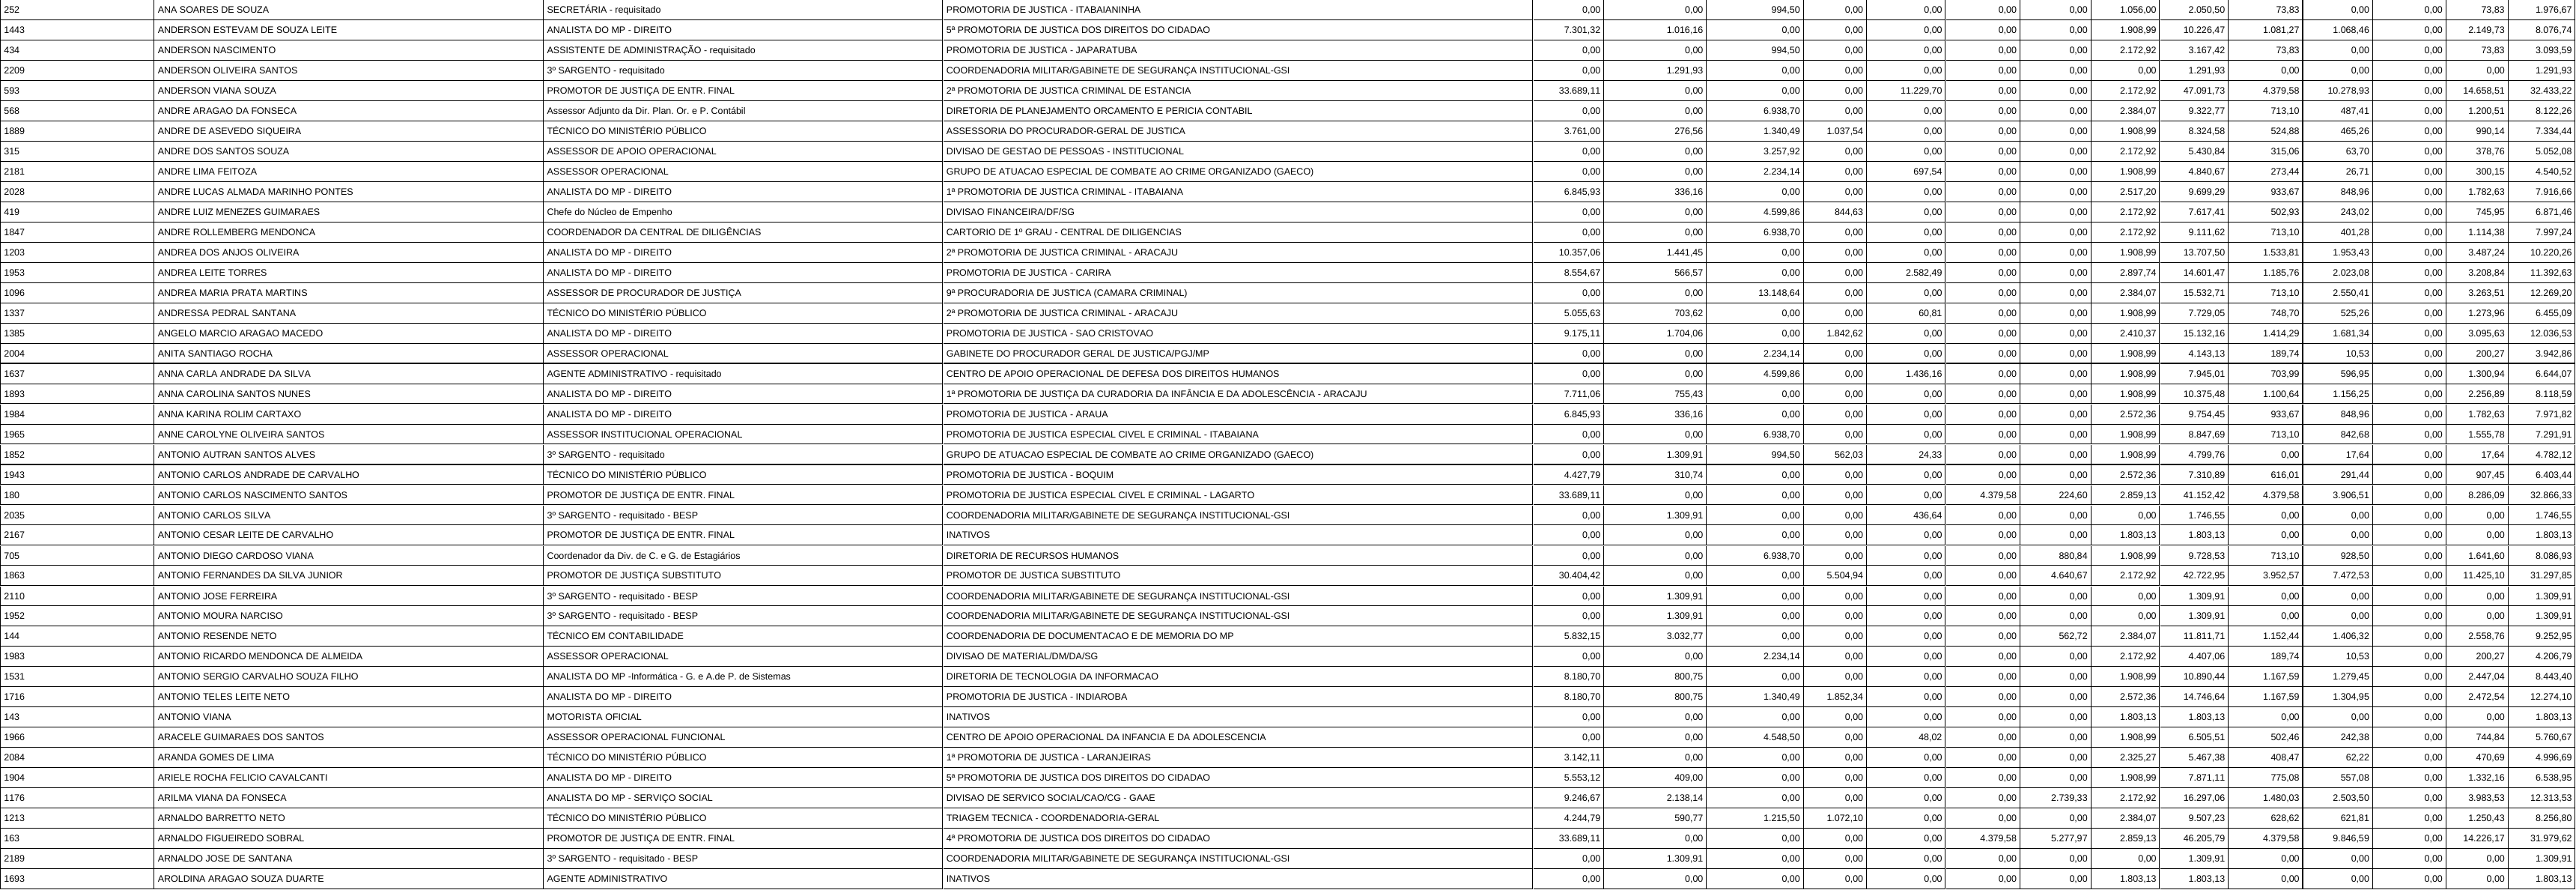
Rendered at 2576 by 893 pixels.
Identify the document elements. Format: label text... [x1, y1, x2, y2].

table_cell ANDRE ARAGAO DA FONSECA [154, 101, 543, 121]
table_cell 0,00 [2303, 707, 2372, 727]
table_cell 1952 [1, 606, 154, 626]
table_cell 8.086,93 [2509, 546, 2575, 565]
table_cell CARTORIO DE 1º GRAU - CENTRAL DE DILIGENCIAS [944, 223, 1532, 242]
table_cell 0,00 [2373, 303, 2446, 323]
table_cell 4.799,76 [2160, 445, 2228, 464]
table_cell 1.100,64 [2229, 384, 2302, 403]
table_cell 0,00 [1946, 869, 2020, 889]
table_cell 0,00 [2020, 425, 2091, 444]
table_cell ANDRE DE ASEVEDO SIQUEIRA [154, 121, 543, 141]
table_cell 1.215,50 [1707, 808, 1803, 828]
table_cell 0,00 [1946, 384, 2020, 403]
table_cell ANDERSON VIANA SOUZA [154, 81, 543, 100]
table_cell 0,00 [2373, 687, 2446, 706]
table_cell 0,00 [1946, 243, 2020, 262]
table_cell 4.379,58 [2229, 485, 2302, 504]
table_cell 2.410,37 [2092, 324, 2159, 343]
table_header 0,00 [1867, 0, 1945, 19]
table_cell 10.357,06 [1534, 243, 1603, 262]
table_cell 0,00 [1867, 465, 1945, 484]
table_cell 0,00 [1946, 687, 2020, 706]
table_cell 2.234,14 [1707, 647, 1803, 666]
table_header 0,00 [1534, 0, 1603, 19]
table_cell 0,00 [2303, 525, 2372, 545]
table_cell DIVISAO DE MATERIAL/DM/DA/SG [944, 647, 1532, 666]
table_cell 0,00 [1804, 20, 1866, 40]
table_cell 0,00 [1707, 606, 1803, 626]
table_cell 14.746,64 [2160, 687, 2228, 706]
table_cell 5.055,63 [1534, 303, 1603, 323]
table_cell 60,81 [1867, 303, 1945, 323]
table_cell PROMOTORIA DE JUSTICA - SAO CRISTOVAO [944, 324, 1532, 343]
table_cell 1.842,62 [1804, 324, 1866, 343]
table_cell 1852 [1, 445, 154, 464]
table_cell 14.226,17 [2446, 829, 2508, 848]
table_cell ASSESSOR DE PROCURADOR DE JUSTIÇA [544, 283, 942, 303]
table_cell 0,00 [2373, 384, 2446, 403]
table_cell 0,00 [1946, 788, 2020, 808]
table_cell 0,00 [1804, 768, 1866, 787]
table_cell 47.091,73 [2160, 81, 2228, 100]
table_cell 0,00 [2373, 707, 2446, 727]
table_cell 703,99 [2229, 364, 2302, 384]
table_cell 1.704,06 [1604, 324, 1706, 343]
table_cell 0,00 [1707, 20, 1803, 40]
table_cell 4.996,69 [2509, 748, 2575, 767]
table_cell 748,70 [2229, 303, 2302, 323]
table_cell 2.384,07 [2092, 101, 2159, 121]
table_cell 434 [1, 40, 154, 60]
table_cell ANDRESSA PEDRAL SANTANA [154, 303, 543, 323]
table_cell 1.908,99 [2092, 727, 2159, 747]
table_cell 1ª PROMOTORIA DE JUSTICA CRIMINAL - ITABAIANA [944, 182, 1532, 202]
table_cell 2.172,92 [2092, 202, 2159, 222]
table_cell GRUPO DE ATUACAO ESPECIAL DE COMBATE AO CRIME ORGANIZADO (GAECO) [944, 162, 1532, 181]
table_cell 3.942,86 [2509, 344, 2575, 363]
table_cell 0,00 [2373, 243, 2446, 262]
table_cell 6.505,51 [2160, 727, 2228, 747]
table_cell 0,00 [2020, 61, 2091, 80]
table_cell 0,00 [1804, 303, 1866, 323]
table_cell 848,96 [2303, 405, 2372, 424]
table_cell PROMOTORIA DE JUSTICA - CARIRA [944, 263, 1532, 282]
table_cell 0,00 [1804, 344, 1866, 363]
table_cell 1.533,81 [2229, 243, 2302, 262]
table_cell 744,84 [2446, 727, 2508, 747]
table_cell 3.142,11 [1534, 748, 1603, 767]
table_cell ASSISTENTE DE ADMINISTRAÇÃO - requisitado [544, 40, 942, 60]
table_cell 0,00 [1946, 182, 2020, 202]
table_cell 4.379,58 [1946, 485, 2020, 504]
table_cell 0,00 [1867, 687, 1945, 706]
table_cell 0,00 [2373, 465, 2446, 484]
table_cell 0,00 [1867, 61, 1945, 80]
table_cell 0,00 [2020, 202, 2091, 222]
table_cell 0,00 [2020, 384, 2091, 403]
table_cell 0,00 [1804, 182, 1866, 202]
table_cell 0,00 [2020, 525, 2091, 545]
table_cell 0,00 [1804, 727, 1866, 747]
table_cell 6.938,70 [1707, 223, 1803, 242]
table_cell 0,00 [2373, 223, 2446, 242]
table_cell 880,84 [2020, 546, 2091, 565]
table_cell 1983 [1, 647, 154, 666]
table_cell 1.803,13 [2509, 869, 2575, 889]
table_cell COORDENADORIA MILITAR/GABINETE DE SEGURANÇA INSTITUCIONAL-GSI [944, 506, 1532, 524]
table_header 2.050,50 [2160, 0, 2228, 19]
table_cell 0,00 [2373, 647, 2446, 666]
table_cell 4.840,67 [2160, 162, 2228, 181]
table_cell 63,70 [2303, 142, 2372, 161]
table_cell 0,00 [1604, 869, 1706, 889]
table_header 0,00 [1804, 0, 1866, 19]
table_cell 14.658,51 [2446, 81, 2508, 100]
table_cell 0,00 [2020, 142, 2091, 161]
table_cell PROMOTOR DE JUSTIÇA SUBSTITUTO [544, 566, 942, 585]
table_cell 0,00 [1946, 768, 2020, 787]
table_cell ANTONIO FERNANDES DA SILVA JUNIOR [154, 566, 543, 585]
table_cell CENTRO DE APOIO OPERACIONAL DE DEFESA DOS DIREITOS HUMANOS [944, 364, 1532, 384]
table_cell 2.172,92 [2092, 40, 2159, 60]
table_cell 0,00 [2373, 485, 2446, 504]
table_cell 0,00 [1946, 727, 2020, 747]
table_cell 0,00 [1534, 506, 1603, 524]
table_cell 1.908,99 [2092, 121, 2159, 141]
table_cell 2.859,13 [2092, 485, 2159, 504]
table_cell 0,00 [2020, 344, 2091, 363]
table_cell 1943 [1, 465, 154, 484]
table_cell COORDENADORIA MILITAR/GABINETE DE SEGURANÇA INSTITUCIONAL-GSI [944, 587, 1532, 605]
table_cell CENTRO DE APOIO OPERACIONAL DA INFANCIA E DA ADOLESCENCIA [944, 727, 1532, 747]
table_cell 0,00 [2373, 405, 2446, 424]
table_cell 1.908,99 [2092, 364, 2159, 384]
table_cell 0,00 [1604, 344, 1706, 363]
table_cell ASSESSORIA DO PROCURADOR-GERAL DE JUSTICA [944, 121, 1532, 141]
table_cell 7.310,89 [2160, 465, 2228, 484]
table_cell 2ª PROMOTORIA DE JUSTICA CRIMINAL - ARACAJU [944, 303, 1532, 323]
table_cell AGENTE ADMINISTRATIVO - requisitado [544, 364, 942, 384]
table_cell 0,00 [1534, 162, 1603, 181]
table_cell 4.782,12 [2509, 445, 2575, 464]
table_cell 2.384,07 [2092, 626, 2159, 646]
table_cell 1.782,63 [2446, 405, 2508, 424]
table_cell ANTONIO AUTRAN SANTOS ALVES [154, 445, 543, 464]
table_cell ANALISTA DO MP - DIREITO [544, 405, 942, 424]
table_cell 0,00 [2020, 263, 2091, 282]
table_cell 5.052,08 [2509, 142, 2575, 161]
table_cell 0,00 [1534, 707, 1603, 727]
table_cell 0,00 [2229, 869, 2302, 889]
table_cell 0,00 [1946, 849, 2020, 868]
table_cell 2.572,36 [2092, 465, 2159, 484]
table_cell 593 [1, 81, 154, 100]
table_cell 0,00 [2303, 506, 2372, 524]
table_cell 0,00 [1867, 606, 1945, 626]
table_cell 3.487,24 [2446, 243, 2508, 262]
table_cell 0,00 [1604, 142, 1706, 161]
table_cell 9.111,62 [2160, 223, 2228, 242]
table_cell 0,00 [1604, 364, 1706, 384]
table_header 73,83 [2229, 0, 2302, 19]
table_cell ANNA CARLA ANDRADE DA SILVA [154, 364, 543, 384]
table_cell 0,00 [1946, 364, 2020, 384]
table_cell 1.037,54 [1804, 121, 1866, 141]
table_cell 0,00 [2373, 727, 2446, 747]
table_cell 713,10 [2229, 425, 2302, 444]
table_cell 0,00 [1804, 849, 1866, 868]
table_cell 1847 [1, 223, 154, 242]
table_cell 566,57 [1604, 263, 1706, 282]
table_cell ANTONIO JOSE FERREIRA [154, 587, 543, 605]
table_cell COORDENADORIA MILITAR/GABINETE DE SEGURANÇA INSTITUCIONAL-GSI [944, 606, 1532, 626]
table_cell 0,00 [2373, 182, 2446, 202]
table_cell 0,00 [1604, 202, 1706, 222]
table_cell 0,00 [1804, 81, 1866, 100]
table_cell 7.301,32 [1534, 20, 1603, 40]
table_cell 0,00 [1707, 849, 1803, 868]
table_cell 0,00 [1867, 202, 1945, 222]
table_cell 0,00 [1946, 61, 2020, 80]
table_cell ANALISTA DO MP - SERVIÇO SOCIAL [544, 788, 942, 808]
table_cell COORDENADORIA DE DOCUMENTACAO E DE MEMORIA DO MP [944, 626, 1532, 646]
table_cell 8.286,09 [2446, 485, 2508, 504]
table_header 1.976,67 [2509, 0, 2575, 19]
table_cell ANDRE LUIZ MENEZES GUIMARAES [154, 202, 543, 222]
table_cell 1.803,13 [2160, 525, 2228, 545]
table_cell 0,00 [1604, 525, 1706, 545]
table_cell COORDENADOR DA CENTRAL DE DILIGÊNCIAS [544, 223, 942, 242]
table_cell DIRETORIA DE PLANEJAMENTO ORCAMENTO E PERICIA CONTABIL [944, 101, 1532, 121]
table_cell 2.384,07 [2092, 808, 2159, 828]
table_cell 0,00 [1867, 626, 1945, 646]
table_cell 2.739,33 [2020, 788, 2091, 808]
table_cell 0,00 [1867, 20, 1945, 40]
table_cell ANALISTA DO MP - DIREITO [544, 384, 942, 403]
table_cell 0,00 [2229, 445, 2302, 464]
table_cell 1.156,25 [2303, 384, 2372, 403]
table_cell 0,00 [1867, 384, 1945, 403]
table_cell ANDERSON ESTEVAM DE SOUZA LEITE [154, 20, 543, 40]
table_cell 5.832,15 [1534, 626, 1603, 646]
table_cell 0,00 [1804, 485, 1866, 504]
table_cell 0,00 [1534, 142, 1603, 161]
table_cell 2.517,20 [2092, 182, 2159, 202]
table_cell 0,00 [2020, 647, 2091, 666]
table_cell 1.291,93 [1604, 61, 1706, 80]
table_cell 0,00 [2020, 707, 2091, 727]
table_cell 0,00 [1534, 727, 1603, 747]
table_cell 933,67 [2229, 182, 2302, 202]
table_cell 933,67 [2229, 405, 2302, 424]
table_cell 990,14 [2446, 121, 2508, 141]
table_cell 2ª PROMOTORIA DE JUSTICA CRIMINAL - ARACAJU [944, 243, 1532, 262]
table_cell ANDRE ROLLEMBERG MENDONCA [154, 223, 543, 242]
table_cell 6.938,70 [1707, 101, 1803, 121]
table_cell 0,00 [1867, 425, 1945, 444]
table_cell 0,00 [1707, 626, 1803, 646]
table_cell 928,50 [2303, 546, 2372, 565]
table_cell 10.278,93 [2303, 81, 2372, 100]
table_cell 1.908,99 [2092, 667, 2159, 686]
table_cell 1.681,34 [2303, 324, 2372, 343]
table_cell 848,96 [2303, 182, 2372, 202]
table_cell PROMOTORIA DE JUSTICA - ARAUA [944, 405, 1532, 424]
table_cell 0,00 [1804, 829, 1866, 848]
table_cell 3.095,63 [2446, 324, 2508, 343]
table_cell 3º SARGENTO - requisitado - BESP [544, 849, 942, 868]
table_cell 9.699,29 [2160, 182, 2228, 202]
table_cell 143 [1, 707, 154, 727]
table_cell ANDRE DOS SANTOS SOUZA [154, 142, 543, 161]
table_cell 0,00 [2373, 566, 2446, 585]
table_cell TÉCNICO DO MINISTÉRIO PÚBLICO [544, 748, 942, 767]
table_cell TRIAGEM TECNICA - COORDENADORIA-GERAL [944, 808, 1532, 828]
table_header 252 [1, 0, 154, 19]
table_cell 0,00 [1867, 525, 1945, 545]
table_cell ANITA SANTIAGO ROCHA [154, 344, 543, 363]
table_cell 0,00 [1804, 142, 1866, 161]
table_cell 224,60 [2020, 485, 2091, 504]
table_cell 2110 [1, 587, 154, 605]
table_cell 0,00 [1804, 465, 1866, 484]
table_cell 0,00 [1946, 546, 2020, 565]
table_cell 2.234,14 [1707, 344, 1803, 363]
table_cell 1.167,59 [2229, 687, 2302, 706]
table_cell 0,00 [2229, 606, 2302, 626]
table_cell 0,00 [1534, 869, 1603, 889]
table_cell COORDENADORIA MILITAR/GABINETE DE SEGURANÇA INSTITUCIONAL-GSI [944, 61, 1532, 80]
table_cell 465,26 [2303, 121, 2372, 141]
table_header 0,00 [1604, 0, 1706, 19]
table_cell 0,00 [1804, 788, 1866, 808]
table_cell 0,00 [2092, 587, 2159, 605]
table_cell 2209 [1, 61, 154, 80]
table_cell 0,00 [1707, 525, 1803, 545]
table_cell 1.803,13 [2509, 525, 2575, 545]
table_cell 62,22 [2303, 748, 2372, 767]
table_cell 0,00 [2373, 162, 2446, 181]
table_header PROMOTORIA DE JUSTICA - ITABAIANINHA [944, 0, 1532, 19]
table_cell 0,00 [1867, 667, 1945, 686]
table_cell ANTONIO DIEGO CARDOSO VIANA [154, 546, 543, 565]
table_cell 315,06 [2229, 142, 2302, 161]
table_cell 568 [1, 101, 154, 121]
table_cell 0,00 [1534, 101, 1603, 121]
table_cell 33.689,11 [1534, 81, 1603, 100]
table_cell PROMOTORIA DE JUSTICA - INDIAROBA [944, 687, 1532, 706]
table_cell DIVISAO DE GESTAO DE PESSOAS - INSTITUCIONAL [944, 142, 1532, 161]
table_cell 0,00 [2373, 121, 2446, 141]
table_header ANA SOARES DE SOUZA [154, 0, 543, 19]
table_cell 1904 [1, 768, 154, 787]
table_cell 12.313,53 [2509, 788, 2575, 808]
table_cell 7.291,91 [2509, 425, 2575, 444]
table_cell 7.971,82 [2509, 405, 2575, 424]
table_cell 1.309,91 [2509, 606, 2575, 626]
table_cell 0,00 [1867, 142, 1945, 161]
table_cell DIVISAO DE SERVICO SOCIAL/CAO/CG - GAAE [944, 788, 1532, 808]
table_header SECRETÁRIA - requisitado [544, 0, 942, 19]
table_cell 0,00 [1534, 202, 1603, 222]
table_cell 13.707,50 [2160, 243, 2228, 262]
table_cell ANALISTA DO MP - DIREITO [544, 768, 942, 787]
table_cell ANALISTA DO MP -Informática - G. e A.de P. de Sistemas [544, 667, 942, 686]
table_cell 1.332,16 [2446, 768, 2508, 787]
table_cell ARACELE GUIMARAES DOS SANTOS [154, 727, 543, 747]
table_cell 1443 [1, 20, 154, 40]
table_cell 163 [1, 829, 154, 848]
table_cell TÉCNICO DO MINISTÉRIO PÚBLICO [544, 808, 942, 828]
table_cell 0,00 [2373, 344, 2446, 363]
table_cell 0,00 [1804, 606, 1866, 626]
table_cell 1.406,32 [2303, 626, 2372, 646]
table_cell 1.309,91 [2160, 849, 2228, 868]
table_cell 0,00 [1867, 485, 1945, 504]
table_cell 1.908,99 [2092, 162, 2159, 181]
table_cell 1.908,99 [2092, 445, 2159, 464]
table_cell 1.300,94 [2446, 364, 2508, 384]
table_cell 9.252,95 [2509, 626, 2575, 646]
table_cell 0,00 [2373, 667, 2446, 686]
table_cell 0,00 [1804, 626, 1866, 646]
table_cell 3.167,42 [2160, 40, 2228, 60]
table_cell 12.274,10 [2509, 687, 2575, 706]
table_cell 1966 [1, 727, 154, 747]
table_cell 7.729,05 [2160, 303, 2228, 323]
table_cell 2.447,04 [2446, 667, 2508, 686]
table_cell 0,00 [1867, 223, 1945, 242]
table_cell 409,00 [1604, 768, 1706, 787]
table_cell 1.291,93 [2160, 61, 2228, 80]
table_cell 0,00 [1707, 81, 1803, 100]
table_cell 0,00 [2373, 445, 2446, 464]
table_cell 2.582,49 [1867, 263, 1945, 282]
table_cell 2167 [1, 525, 154, 545]
table_cell 17,64 [2446, 445, 2508, 464]
table_cell 0,00 [2373, 808, 2446, 828]
table_cell 0,00 [2373, 829, 2446, 848]
table_cell 800,75 [1604, 667, 1706, 686]
table_cell 2.234,14 [1707, 162, 1803, 181]
table_cell 436,64 [1867, 506, 1945, 524]
table_cell ANTONIO SERGIO CARVALHO SOUZA FILHO [154, 667, 543, 686]
table_cell 0,00 [2229, 61, 2302, 80]
table_cell ARNALDO JOSE DE SANTANA [154, 849, 543, 868]
table_cell 0,00 [1946, 707, 2020, 727]
table_cell 713,10 [2229, 101, 2302, 121]
table_cell 9.322,77 [2160, 101, 2228, 121]
table_cell 1863 [1, 566, 154, 585]
table_cell PROMOTORIA DE JUSTICA - JAPARATUBA [944, 40, 1532, 60]
table_cell 1.114,38 [2446, 223, 2508, 242]
table_cell Coordenador da Div. de C. e G. de Estagiários [544, 546, 942, 565]
table_cell 0,00 [2373, 626, 2446, 646]
table_cell 0,00 [2229, 587, 2302, 605]
table_cell 0,00 [2020, 727, 2091, 747]
table_cell 0,00 [1867, 829, 1945, 848]
table_cell ANDREA DOS ANJOS OLIVEIRA [154, 243, 543, 262]
table_cell ANDERSON OLIVEIRA SANTOS [154, 61, 543, 80]
table_cell 0,00 [2303, 587, 2372, 605]
table_cell 8.180,70 [1534, 687, 1603, 706]
table_cell 0,00 [1604, 101, 1706, 121]
table_cell 5.504,94 [1804, 566, 1866, 585]
table_cell 14.601,47 [2160, 263, 2228, 282]
table_cell 0,00 [2020, 768, 2091, 787]
table_cell 8.847,69 [2160, 425, 2228, 444]
table_cell 0,00 [1604, 40, 1706, 60]
table_cell 0,00 [2229, 707, 2302, 727]
table_cell 4.599,86 [1707, 202, 1803, 222]
table_cell 8.443,40 [2509, 667, 2575, 686]
table_cell 3.032,77 [1604, 626, 1706, 646]
table_cell 11.229,70 [1867, 81, 1945, 100]
table_cell 0,00 [1604, 707, 1706, 727]
table_cell 0,00 [1867, 768, 1945, 787]
table_cell 0,00 [1604, 566, 1706, 585]
table_cell 73,83 [2229, 40, 2302, 60]
table_cell 7.334,44 [2509, 121, 2575, 141]
table_cell 0,00 [2020, 81, 2091, 100]
table_cell 10,53 [2303, 647, 2372, 666]
table_header 1.056,00 [2092, 0, 2159, 19]
table_cell 562,03 [1804, 445, 1866, 464]
table_cell 4.206,79 [2509, 647, 2575, 666]
table_cell 842,68 [2303, 425, 2372, 444]
table_cell 4.244,79 [1534, 808, 1603, 828]
table_cell 1.291,93 [2509, 61, 2575, 80]
table_cell 4.548,50 [1707, 727, 1803, 747]
table_cell ASSESSOR OPERACIONAL [544, 162, 942, 181]
table_cell 189,74 [2229, 647, 2302, 666]
table_cell 1.273,96 [2446, 303, 2508, 323]
table_cell 596,95 [2303, 364, 2372, 384]
table_cell 0,00 [2020, 506, 2091, 524]
table_cell 144 [1, 626, 154, 646]
table_cell 3º SARGENTO - requisitado - BESP [544, 606, 942, 626]
table_cell 502,46 [2229, 727, 2302, 747]
table_cell 1.414,29 [2229, 324, 2302, 343]
table_cell 0,00 [2446, 707, 2508, 727]
table_cell 2.897,74 [2092, 263, 2159, 282]
table_cell ANALISTA DO MP - DIREITO [544, 263, 942, 282]
table_cell ANTONIO CARLOS NASCIMENTO SANTOS [154, 485, 543, 504]
table_cell 2.503,50 [2303, 788, 2372, 808]
table_cell 0,00 [1946, 101, 2020, 121]
table_cell 0,00 [1804, 243, 1866, 262]
table_cell 0,00 [1707, 485, 1803, 504]
table_cell 378,76 [2446, 142, 2508, 161]
table_cell 0,00 [2373, 425, 2446, 444]
table_cell 0,00 [2373, 81, 2446, 100]
table_cell 0,00 [1804, 405, 1866, 424]
table_cell 0,00 [2303, 869, 2372, 889]
table_cell 0,00 [2303, 606, 2372, 626]
table_cell 0,00 [2373, 364, 2446, 384]
table_cell 0,00 [2092, 61, 2159, 80]
table_cell 703,62 [1604, 303, 1706, 323]
table_cell 1.908,99 [2092, 768, 2159, 787]
table_cell 2181 [1, 162, 154, 181]
table_cell 0,00 [2373, 101, 2446, 121]
table_cell 0,00 [1946, 40, 2020, 60]
table_cell 3.093,59 [2509, 40, 2575, 60]
table_cell 0,00 [2020, 465, 2091, 484]
table_cell ANTONIO CARLOS SILVA [154, 506, 543, 524]
table_cell 0,00 [2373, 506, 2446, 524]
table_cell COORDENADORIA MILITAR/GABINETE DE SEGURANÇA INSTITUCIONAL-GSI [944, 849, 1532, 868]
table_cell 3.257,92 [1707, 142, 1803, 161]
table_cell 6.644,07 [2509, 364, 2575, 384]
table_cell 0,00 [1804, 869, 1866, 889]
table_cell 3.208,84 [2446, 263, 2508, 282]
table_cell 3º SARGENTO - requisitado - BESP [544, 506, 942, 524]
table_cell 7.997,24 [2509, 223, 2575, 242]
table_cell 1.746,55 [2160, 506, 2228, 524]
table_cell ANNE CAROLYNE OLIVEIRA SANTOS [154, 425, 543, 444]
table_cell 0,00 [1804, 525, 1866, 545]
table_cell 0,00 [2446, 525, 2508, 545]
table_cell 0,00 [1804, 364, 1866, 384]
table_cell 0,00 [2446, 849, 2508, 868]
table_cell 1637 [1, 364, 154, 384]
table_cell 11.392,63 [2509, 263, 2575, 282]
table_cell 1716 [1, 687, 154, 706]
table_cell 0,00 [1804, 425, 1866, 444]
table_cell 1893 [1, 384, 154, 403]
table_cell 1.441,45 [1604, 243, 1706, 262]
table_cell 2.172,92 [2092, 788, 2159, 808]
table_cell 562,72 [2020, 626, 2091, 646]
table_cell 1.309,91 [1604, 445, 1706, 464]
table_cell 907,45 [2446, 465, 2508, 484]
table_cell ANTONIO VIANA [154, 707, 543, 727]
table_cell 6.845,93 [1534, 182, 1603, 202]
table_cell 31.979,62 [2509, 829, 2575, 848]
table_cell 32.433,22 [2509, 81, 2575, 100]
table_cell 0,00 [1534, 61, 1603, 80]
table_cell 4.427,79 [1534, 465, 1603, 484]
table_cell ANALISTA DO MP - DIREITO [544, 324, 942, 343]
table_cell 5ª PROMOTORIA DE JUSTICA DOS DIREITOS DO CIDADAO [944, 20, 1532, 40]
table_cell 0,00 [2092, 506, 2159, 524]
table_cell 4.379,58 [2229, 829, 2302, 848]
table_cell 1.340,49 [1707, 687, 1803, 706]
table_cell 243,02 [2303, 202, 2372, 222]
table_cell 1.309,91 [2160, 587, 2228, 605]
table_cell 0,00 [2303, 40, 2372, 60]
table_cell 0,00 [1804, 162, 1866, 181]
table_cell 1.782,63 [2446, 182, 2508, 202]
table_cell 8.118,59 [2509, 384, 2575, 403]
table_cell 30.404,42 [1534, 566, 1603, 585]
table_cell ARNALDO BARRETTO NETO [154, 808, 543, 828]
table_cell 713,10 [2229, 223, 2302, 242]
table_cell 1953 [1, 263, 154, 282]
table_cell 0,00 [1707, 465, 1803, 484]
table_cell 0,00 [2020, 101, 2091, 121]
table_cell 0,00 [1867, 869, 1945, 889]
table_cell 1.803,13 [2092, 707, 2159, 727]
table_cell ANNA KARINA ROLIM CARTAXO [154, 405, 543, 424]
table_cell 0,00 [1707, 243, 1803, 262]
table_cell 0,00 [1534, 425, 1603, 444]
table_cell 3º SARGENTO - requisitado [544, 445, 942, 464]
table_cell 2.325,27 [2092, 748, 2159, 767]
table_cell 0,00 [1867, 324, 1945, 343]
table_cell 0,00 [2092, 606, 2159, 626]
table_cell 0,00 [1534, 525, 1603, 545]
table_cell 0,00 [2020, 808, 2091, 828]
table_cell 3º SARGENTO - requisitado - BESP [544, 587, 942, 605]
table_cell 4.407,06 [2160, 647, 2228, 666]
table_header 0,00 [2373, 0, 2446, 19]
table_cell 200,27 [2446, 344, 2508, 363]
table_cell AROLDINA ARAGAO SOUZA DUARTE [154, 869, 543, 889]
table_cell ARANDA GOMES DE LIMA [154, 748, 543, 767]
table_cell 1.908,99 [2092, 344, 2159, 363]
table_cell 0,00 [1804, 384, 1866, 403]
table_cell 1.200,51 [2446, 101, 2508, 121]
table_cell 0,00 [1946, 748, 2020, 767]
table_cell 0,00 [2303, 61, 2372, 80]
table_cell 401,28 [2303, 223, 2372, 242]
table_cell 0,00 [2373, 61, 2446, 80]
table_cell 2.472,54 [2446, 687, 2508, 706]
table_cell 1.081,27 [2229, 20, 2302, 40]
table_cell 242,38 [2303, 727, 2372, 747]
table_cell 0,00 [1946, 566, 2020, 585]
table_cell 0,00 [1707, 667, 1803, 686]
table_cell PROMOTOR DE JUSTIÇA DE ENTR. FINAL [544, 81, 942, 100]
table_cell 7.871,11 [2160, 768, 2228, 787]
table_cell 1.167,59 [2229, 667, 2302, 686]
table_cell 1.279,45 [2303, 667, 2372, 686]
table_cell 9.175,11 [1534, 324, 1603, 343]
table_cell 0,00 [2020, 283, 2091, 303]
table_cell 9.754,45 [2160, 405, 2228, 424]
table_header 73,83 [2446, 0, 2508, 19]
table_cell 0,00 [1867, 405, 1945, 424]
table_cell 9.246,67 [1534, 788, 1603, 808]
table_cell ASSESSOR OPERACIONAL [544, 344, 942, 363]
table_cell 1693 [1, 869, 154, 889]
table_cell 7.916,66 [2509, 182, 2575, 202]
table_cell 0,00 [1946, 81, 2020, 100]
table_cell 1176 [1, 788, 154, 808]
table_cell 11.811,71 [2160, 626, 2228, 646]
table_cell ANDERSON NASCIMENTO [154, 40, 543, 60]
table_cell 1531 [1, 667, 154, 686]
table_cell 557,08 [2303, 768, 2372, 787]
table_cell 0,00 [2373, 202, 2446, 222]
table_cell 0,00 [1604, 425, 1706, 444]
table_cell 0,00 [1534, 849, 1603, 868]
table_cell 3.952,57 [2229, 566, 2302, 585]
table_cell 1.803,13 [2160, 707, 2228, 727]
table_cell 180 [1, 485, 154, 504]
table_cell 0,00 [1804, 283, 1866, 303]
table_cell 0,00 [2020, 587, 2091, 605]
table_header 994,50 [1707, 0, 1803, 19]
table_cell 10.220,26 [2509, 243, 2575, 262]
table_cell 0,00 [2020, 162, 2091, 181]
table_cell 6.938,70 [1707, 425, 1803, 444]
table_cell 0,00 [1804, 61, 1866, 80]
table_cell AGENTE ADMINISTRATIVO [544, 869, 942, 889]
table_cell PROMOTOR DE JUSTIÇA DE ENTR. FINAL [544, 525, 942, 545]
table_cell 0,00 [1534, 40, 1603, 60]
table_cell 1337 [1, 303, 154, 323]
table_cell 33.689,11 [1534, 829, 1603, 848]
table_cell 1965 [1, 425, 154, 444]
table_cell 0,00 [1707, 324, 1803, 343]
table_cell 1.908,99 [2092, 425, 2159, 444]
table_cell 0,00 [1707, 61, 1803, 80]
table_cell 0,00 [1534, 283, 1603, 303]
table_cell 713,10 [2229, 283, 2302, 303]
table_cell 0,00 [2020, 849, 2091, 868]
table_cell 0,00 [1707, 303, 1803, 323]
table_cell 2035 [1, 506, 154, 524]
table_cell 775,08 [2229, 768, 2302, 787]
table_cell 24,33 [1867, 445, 1945, 464]
table_cell 1.908,99 [2092, 546, 2159, 565]
table_cell 0,00 [2020, 869, 2091, 889]
table_cell 1.072,10 [1804, 808, 1866, 828]
table_cell 0,00 [1867, 748, 1945, 767]
table_cell 0,00 [2020, 667, 2091, 686]
table_cell 3.906,51 [2303, 485, 2372, 504]
table_cell 1ª PROMOTORIA DE JUSTIÇA DA CURADORIA DA INFÂNCIA E DA ADOLESCÊNCIA - ARACAJU [944, 384, 1532, 403]
table_cell 844,63 [1804, 202, 1866, 222]
table_cell 0,00 [1946, 121, 2020, 141]
table_cell 0,00 [1946, 324, 2020, 343]
table_cell 0,00 [1946, 142, 2020, 161]
table_cell 2.172,92 [2092, 81, 2159, 100]
table_cell 0,00 [1946, 525, 2020, 545]
table_cell 487,41 [2303, 101, 2372, 121]
table_cell ANTONIO RICARDO MENDONCA DE ALMEIDA [154, 647, 543, 666]
table_cell 0,00 [2092, 849, 2159, 868]
table_cell 1.304,95 [2303, 687, 2372, 706]
table_cell 336,16 [1604, 405, 1706, 424]
table_cell 1.309,91 [2509, 587, 2575, 605]
table_cell 2.550,41 [2303, 283, 2372, 303]
table_cell ARILMA VIANA DA FONSECA [154, 788, 543, 808]
table_cell 0,00 [1867, 40, 1945, 60]
table_cell 73,83 [2446, 40, 2508, 60]
table_cell 0,00 [2229, 849, 2302, 868]
table_cell 12.269,20 [2509, 283, 2575, 303]
table_cell 9.728,53 [2160, 546, 2228, 565]
table_cell 0,00 [1534, 606, 1603, 626]
table_cell 800,75 [1604, 687, 1706, 706]
table_cell INATIVOS [944, 525, 1532, 545]
table_cell 0,00 [1534, 587, 1603, 605]
table_cell 0,00 [2373, 20, 2446, 40]
table_cell 300,15 [2446, 162, 2508, 181]
table_cell 10,53 [2303, 344, 2372, 363]
table_cell 0,00 [2020, 687, 2091, 706]
table_cell 46.205,79 [2160, 829, 2228, 848]
table_cell 5.277,97 [2020, 829, 2091, 848]
table_cell 0,00 [2373, 748, 2446, 767]
table_cell 0,00 [2229, 506, 2302, 524]
table_cell 1.309,91 [1604, 506, 1706, 524]
table_cell 15.532,71 [2160, 283, 2228, 303]
table_cell 0,00 [1946, 344, 2020, 363]
table_cell 0,00 [1804, 546, 1866, 565]
table_cell 1.480,03 [2229, 788, 2302, 808]
table_cell 1.309,91 [2160, 606, 2228, 626]
table_cell ANALISTA DO MP - DIREITO [544, 20, 942, 40]
table_cell ASSESSOR INSTITUCIONAL OPERACIONAL [544, 425, 942, 444]
table_cell 1.803,13 [2160, 869, 2228, 889]
table_cell 0,00 [1946, 303, 2020, 323]
table_cell 189,74 [2229, 344, 2302, 363]
table_cell INATIVOS [944, 869, 1532, 889]
table_cell 0,00 [2020, 606, 2091, 626]
table_cell GRUPO DE ATUACAO ESPECIAL DE COMBATE AO CRIME ORGANIZADO (GAECO) [944, 445, 1532, 464]
table_cell 6.938,70 [1707, 546, 1803, 565]
table_cell 336,16 [1604, 182, 1706, 202]
table_cell 276,56 [1604, 121, 1706, 141]
table_cell TÉCNICO DO MINISTÉRIO PÚBLICO [544, 121, 942, 141]
table_cell 0,00 [1867, 121, 1945, 141]
table_cell DIRETORIA DE TECNOLOGIA DA INFORMACAO [944, 667, 1532, 686]
table_cell 0,00 [1867, 101, 1945, 121]
table_cell 2.572,36 [2092, 405, 2159, 424]
table_cell 0,00 [1867, 546, 1945, 565]
table_cell 7.472,53 [2303, 566, 2372, 585]
table_cell 9.507,23 [2160, 808, 2228, 828]
table_cell 1.803,13 [2092, 869, 2159, 889]
table_cell 16.297,06 [2160, 788, 2228, 808]
table_cell 2084 [1, 748, 154, 767]
table_cell 0,00 [1946, 283, 2020, 303]
table_cell 7.617,41 [2160, 202, 2228, 222]
table_cell 9ª PROCURADORIA DE JUSTICA (CAMARA CRIMINAL) [944, 283, 1532, 303]
table_cell 10.890,44 [2160, 667, 2228, 686]
table_cell 0,00 [1867, 243, 1945, 262]
table_cell 2.172,92 [2092, 647, 2159, 666]
table_cell ANGELO MARCIO ARAGAO MACEDO [154, 324, 543, 343]
table_cell 1.309,91 [2509, 849, 2575, 868]
table_cell ANTONIO MOURA NARCISO [154, 606, 543, 626]
table_cell 0,00 [1604, 162, 1706, 181]
table_cell 0,00 [1946, 647, 2020, 666]
table_cell 0,00 [1946, 606, 2020, 626]
table_cell 0,00 [2020, 445, 2091, 464]
table_cell 0,00 [1707, 384, 1803, 403]
table_cell 0,00 [2373, 768, 2446, 787]
table_cell 0,00 [1804, 748, 1866, 767]
table_cell 0,00 [2373, 606, 2446, 626]
table_cell 0,00 [1867, 849, 1945, 868]
table_cell 0,00 [2020, 364, 2091, 384]
table_cell 0,00 [2373, 263, 2446, 282]
table_cell 1.641,60 [2446, 546, 2508, 565]
table_cell ANDREA LEITE TORRES [154, 263, 543, 282]
table_cell Assessor Adjunto da Dir. Plan. Or. e P. Contábil [544, 101, 942, 121]
table_cell 525,26 [2303, 303, 2372, 323]
table_cell 0,00 [2020, 182, 2091, 202]
table_cell 2.384,07 [2092, 283, 2159, 303]
table_cell ANDRE LUCAS ALMADA MARINHO PONTES [154, 182, 543, 202]
table_cell 1.953,43 [2303, 243, 2372, 262]
table_cell 8.554,67 [1534, 263, 1603, 282]
table_cell 1.852,34 [1804, 687, 1866, 706]
table_cell 713,10 [2229, 546, 2302, 565]
table_cell 0,00 [2020, 243, 2091, 262]
table_cell 200,27 [2446, 647, 2508, 666]
table_cell 12.036,53 [2509, 324, 2575, 343]
table_cell ANTONIO CARLOS ANDRADE DE CARVALHO [154, 465, 543, 484]
table_cell 1889 [1, 121, 154, 141]
table_cell 3.983,53 [2446, 788, 2508, 808]
table_header 0,00 [1946, 0, 2020, 19]
table_cell 0,00 [1867, 344, 1945, 363]
table_cell 0,00 [2446, 606, 2508, 626]
table_cell 0,00 [1867, 808, 1945, 828]
table_cell 33.689,11 [1534, 485, 1603, 504]
table_cell 8.076,74 [2509, 20, 2575, 40]
table_cell 0,00 [1534, 344, 1603, 363]
table_cell 1.908,99 [2092, 384, 2159, 403]
table_cell 0,00 [2303, 849, 2372, 868]
table_cell 1.185,76 [2229, 263, 2302, 282]
table_cell 0,00 [1946, 223, 2020, 242]
table_cell 48,02 [1867, 727, 1945, 747]
table_cell 697,54 [1867, 162, 1945, 181]
table_cell 0,00 [2373, 142, 2446, 161]
table_cell 2.572,36 [2092, 687, 2159, 706]
table_cell 6.403,44 [2509, 465, 2575, 484]
table_cell 4.599,86 [1707, 364, 1803, 384]
table_cell 0,00 [1604, 485, 1706, 504]
table_cell 310,74 [1604, 465, 1706, 484]
table_cell 0,00 [2020, 405, 2091, 424]
table_header 0,00 [2303, 0, 2372, 19]
table_cell 0,00 [1804, 667, 1866, 686]
table_cell INATIVOS [944, 707, 1532, 727]
table_cell 0,00 [2373, 40, 2446, 60]
table_cell 0,00 [2446, 61, 2508, 80]
table_cell 1984 [1, 405, 154, 424]
table_cell 11.425,10 [2446, 566, 2508, 585]
table_cell PROMOTORIA DE JUSTICA - BOQUIM [944, 465, 1532, 484]
table_cell 0,00 [2020, 121, 2091, 141]
table_cell 0,00 [2373, 849, 2446, 868]
table_cell 3º SARGENTO - requisitado [544, 61, 942, 80]
table_cell 315 [1, 142, 154, 161]
table_cell 1.436,16 [1867, 364, 1945, 384]
table_cell 8.324,58 [2160, 121, 2228, 141]
table_cell 0,00 [2446, 506, 2508, 524]
table_cell 590,77 [1604, 808, 1706, 828]
table_cell 0,00 [1804, 40, 1866, 60]
table_cell 0,00 [1946, 20, 2020, 40]
table_cell 628,62 [2229, 808, 2302, 828]
table_cell 0,00 [1867, 788, 1945, 808]
table_cell 1ª PROMOTORIA DE JUSTICA - LARANJEIRAS [944, 748, 1532, 767]
table_cell 0,00 [2020, 303, 2091, 323]
table_cell 0,00 [1604, 647, 1706, 666]
table_cell PROMOTORIA DE JUSTICA ESPECIAL CIVEL E CRIMINAL - LAGARTO [944, 485, 1532, 504]
table_cell 9.846,59 [2303, 829, 2372, 848]
table_cell 0,00 [1604, 748, 1706, 767]
table_cell 0,00 [2373, 869, 2446, 889]
table_cell 470,69 [2446, 748, 2508, 767]
table_cell 2.558,76 [2446, 626, 2508, 646]
table_cell GABINETE DO PROCURADOR GERAL DE JUSTICA/PGJ/MP [944, 344, 1532, 363]
table_cell 3.263,51 [2446, 283, 2508, 303]
table_cell 0,00 [1604, 546, 1706, 565]
table_cell 0,00 [1707, 263, 1803, 282]
table_cell 0,00 [1707, 788, 1803, 808]
table_cell 0,00 [1534, 445, 1603, 464]
table_cell 13.148,64 [1707, 283, 1803, 303]
table_cell DIRETORIA DE RECURSOS HUMANOS [944, 546, 1532, 565]
table_cell 502,93 [2229, 202, 2302, 222]
table_cell 0,00 [1946, 162, 2020, 181]
table_cell 6.871,46 [2509, 202, 2575, 222]
table_cell 0,00 [2373, 546, 2446, 565]
table_cell 1.309,91 [1604, 849, 1706, 868]
table_cell 4.540,52 [2509, 162, 2575, 181]
table_cell 0,00 [2020, 40, 2091, 60]
table_cell PROMOTORIA DE JUSTICA ESPECIAL CIVEL E CRIMINAL - ITABAIANA [944, 425, 1532, 444]
table_cell ARNALDO FIGUEIREDO SOBRAL [154, 829, 543, 848]
table_cell 2.172,92 [2092, 566, 2159, 585]
table_cell 2.859,13 [2092, 829, 2159, 848]
table_cell 0,00 [1534, 223, 1603, 242]
table_cell 0,00 [1946, 465, 2020, 484]
table_cell 419 [1, 202, 154, 222]
table_cell 0,00 [1534, 364, 1603, 384]
table_cell 0,00 [1867, 283, 1945, 303]
table_cell 0,00 [1867, 707, 1945, 727]
table_cell 755,43 [1604, 384, 1706, 403]
table_cell 0,00 [1707, 566, 1803, 585]
table_cell 1385 [1, 324, 154, 343]
table_cell ANTONIO CESAR LEITE DE CARVALHO [154, 525, 543, 545]
table_cell 0,00 [2446, 869, 2508, 889]
table_cell 291,44 [2303, 465, 2372, 484]
table_cell 0,00 [1707, 768, 1803, 787]
table_cell 3.761,00 [1534, 121, 1603, 141]
table_cell 5.430,84 [2160, 142, 2228, 161]
table_cell ANTONIO RESENDE NETO [154, 626, 543, 646]
table_cell 2ª PROMOTORIA DE JUSTICA CRIMINAL DE ESTANCIA [944, 81, 1532, 100]
table_cell 0,00 [2373, 525, 2446, 545]
table_cell 5.467,38 [2160, 748, 2228, 767]
table_cell 4.379,58 [2229, 81, 2302, 100]
table_cell 0,00 [1946, 425, 2020, 444]
table_cell 32.866,33 [2509, 485, 2575, 504]
table_cell DIVISAO FINANCEIRA/DF/SG [944, 202, 1532, 222]
table_cell 2004 [1, 344, 154, 363]
table_cell 994,50 [1707, 445, 1803, 464]
table_cell 1.803,13 [2092, 525, 2159, 545]
table_cell ANDREA MARIA PRATA MARTINS [154, 283, 543, 303]
table_cell 2.023,08 [2303, 263, 2372, 282]
table_cell 1.152,44 [2229, 626, 2302, 646]
table_cell 1.746,55 [2509, 506, 2575, 524]
table_cell 0,00 [2020, 324, 2091, 343]
table_cell TÉCNICO EM CONTABILIDADE [544, 626, 942, 646]
table_cell 1.309,91 [1604, 587, 1706, 605]
table_cell 6.538,95 [2509, 768, 2575, 787]
table_cell 8.256,80 [2509, 808, 2575, 828]
table_cell 2.256,89 [2446, 384, 2508, 403]
table_cell 0,00 [2446, 587, 2508, 605]
table_cell 0,00 [1946, 405, 2020, 424]
table_cell 0,00 [1707, 506, 1803, 524]
table_cell 5.553,12 [1534, 768, 1603, 787]
table_cell 6.845,93 [1534, 405, 1603, 424]
table_cell 0,00 [1534, 647, 1603, 666]
table_cell 15.132,16 [2160, 324, 2228, 343]
table_cell 1.555,78 [2446, 425, 2508, 444]
table_cell 408,47 [2229, 748, 2302, 767]
table_cell 42.722,95 [2160, 566, 2228, 585]
table_cell PROMOTOR DE JUSTICA SUBSTITUTO [944, 566, 1532, 585]
table_cell 0,00 [1946, 667, 2020, 686]
table_cell 273,44 [2229, 162, 2302, 181]
table_cell ASSESSOR DE APOIO OPERACIONAL [544, 142, 942, 161]
table_cell 10.226,47 [2160, 20, 2228, 40]
table_cell 0,00 [1946, 808, 2020, 828]
table_cell 0,00 [1804, 647, 1866, 666]
table_cell 0,00 [1604, 223, 1706, 242]
table_cell 1203 [1, 243, 154, 262]
table_cell 1.908,99 [2092, 243, 2159, 262]
table_cell MOTORISTA OFICIAL [544, 707, 942, 727]
table_cell 705 [1, 546, 154, 565]
table_cell 0,00 [1707, 748, 1803, 767]
table_cell ASSESSOR OPERACIONAL FUNCIONAL [544, 727, 942, 747]
table_cell 0,00 [2020, 748, 2091, 767]
table_cell 7.945,01 [2160, 364, 2228, 384]
table_cell ANNA CAROLINA SANTOS NUNES [154, 384, 543, 403]
table_cell 1.309,91 [1604, 606, 1706, 626]
table_cell 0,00 [1604, 829, 1706, 848]
table_cell 0,00 [1707, 587, 1803, 605]
table_cell 1.908,99 [2092, 20, 2159, 40]
table_header 0,00 [2020, 0, 2091, 19]
table_cell ASSESSOR OPERACIONAL [544, 647, 942, 666]
table_cell 745,95 [2446, 202, 2508, 222]
table_cell 5ª PROMOTORIA DE JUSTICA DOS DIREITOS DO CIDADAO [944, 768, 1532, 787]
table_cell 0,00 [1804, 223, 1866, 242]
table_cell ANDRE LIMA FEITOZA [154, 162, 543, 181]
table_cell PROMOTOR DE JUSTIÇA DE ENTR. FINAL [544, 485, 942, 504]
table_cell 0,00 [1804, 263, 1866, 282]
table_cell ARIELE ROCHA FELICIO CAVALCANTI [154, 768, 543, 787]
table_cell 4.379,58 [1946, 829, 2020, 848]
table_cell 0,00 [1946, 626, 2020, 646]
table_cell 8.122,26 [2509, 101, 2575, 121]
table_cell 0,00 [1867, 182, 1945, 202]
table_cell 1096 [1, 283, 154, 303]
table_cell ANALISTA DO MP - DIREITO [544, 687, 942, 706]
table_cell 26,71 [2303, 162, 2372, 181]
table_cell 4.143,13 [2160, 344, 2228, 363]
table_cell 0,00 [1804, 707, 1866, 727]
table_cell 0,00 [2373, 788, 2446, 808]
table_cell 0,00 [2373, 587, 2446, 605]
table_cell 4.640,67 [2020, 566, 2091, 585]
table_cell 1.803,13 [2509, 707, 2575, 727]
table_cell 0,00 [2020, 20, 2091, 40]
table_cell 1213 [1, 808, 154, 828]
table_cell 616,01 [2229, 465, 2302, 484]
table_cell 0,00 [1946, 506, 2020, 524]
table_cell 0,00 [2373, 324, 2446, 343]
table_cell 0,00 [1707, 707, 1803, 727]
table_cell 0,00 [1604, 283, 1706, 303]
table_cell 1.340,49 [1707, 121, 1803, 141]
table_cell 1.016,16 [1604, 20, 1706, 40]
table_cell 0,00 [2020, 223, 2091, 242]
table_cell 2.149,73 [2446, 20, 2508, 40]
table_cell 0,00 [1867, 647, 1945, 666]
table_cell 7.711,06 [1534, 384, 1603, 403]
table_cell 2.172,92 [2092, 142, 2159, 161]
table_cell 1.908,99 [2092, 303, 2159, 323]
table_cell 994,50 [1707, 40, 1803, 60]
table_cell 0,00 [1707, 869, 1803, 889]
table_cell 0,00 [1867, 566, 1945, 585]
table_cell 6.455,09 [2509, 303, 2575, 323]
table_cell 0,00 [1804, 506, 1866, 524]
table_cell TÉCNICO DO MINISTÉRIO PÚBLICO [544, 465, 942, 484]
table_cell 0,00 [2229, 525, 2302, 545]
table_cell 17,64 [2303, 445, 2372, 464]
table_cell 0,00 [1707, 829, 1803, 848]
table_cell 0,00 [1946, 587, 2020, 605]
table_cell 0,00 [1604, 727, 1706, 747]
table_cell 4ª PROMOTORIA DE JUSTICA DOS DIREITOS DO CIDADAO [944, 829, 1532, 848]
table_cell 0,00 [1804, 101, 1866, 121]
table_cell 621,81 [2303, 808, 2372, 828]
table_cell 1.250,43 [2446, 808, 2508, 828]
table_cell 31.297,85 [2509, 566, 2575, 585]
table_cell 41.152,42 [2160, 485, 2228, 504]
table_cell Chefe do Núcleo de Empenho [544, 202, 942, 222]
table_cell ANALISTA DO MP - DIREITO [544, 182, 942, 202]
table_cell 2028 [1, 182, 154, 202]
table_cell TÉCNICO DO MINISTÉRIO PÚBLICO [544, 303, 942, 323]
table_cell 0,00 [1604, 81, 1706, 100]
table_cell 0,00 [1804, 587, 1866, 605]
table_cell 524,88 [2229, 121, 2302, 141]
table_cell 5.760,67 [2509, 727, 2575, 747]
table_cell 10.375,48 [2160, 384, 2228, 403]
table_cell 0,00 [1946, 445, 2020, 464]
table_cell 0,00 [1946, 202, 2020, 222]
table_cell ANTONIO TELES LEITE NETO [154, 687, 543, 706]
table_cell 1.068,46 [2303, 20, 2372, 40]
table_cell 2.172,92 [2092, 223, 2159, 242]
table_cell 8.180,70 [1534, 667, 1603, 686]
table_cell 0,00 [1707, 405, 1803, 424]
table_cell 0,00 [1867, 587, 1945, 605]
table_cell 2189 [1, 849, 154, 868]
table_cell 0,00 [1707, 182, 1803, 202]
table_cell 0,00 [1946, 263, 2020, 282]
table_cell 2.138,14 [1604, 788, 1706, 808]
table_cell PROMOTOR DE JUSTIÇA DE ENTR. FINAL [544, 829, 942, 848]
table_cell 0,00 [2373, 283, 2446, 303]
table_cell 0,00 [1534, 546, 1603, 565]
table_cell ANALISTA DO MP - DIREITO [544, 243, 942, 262]
